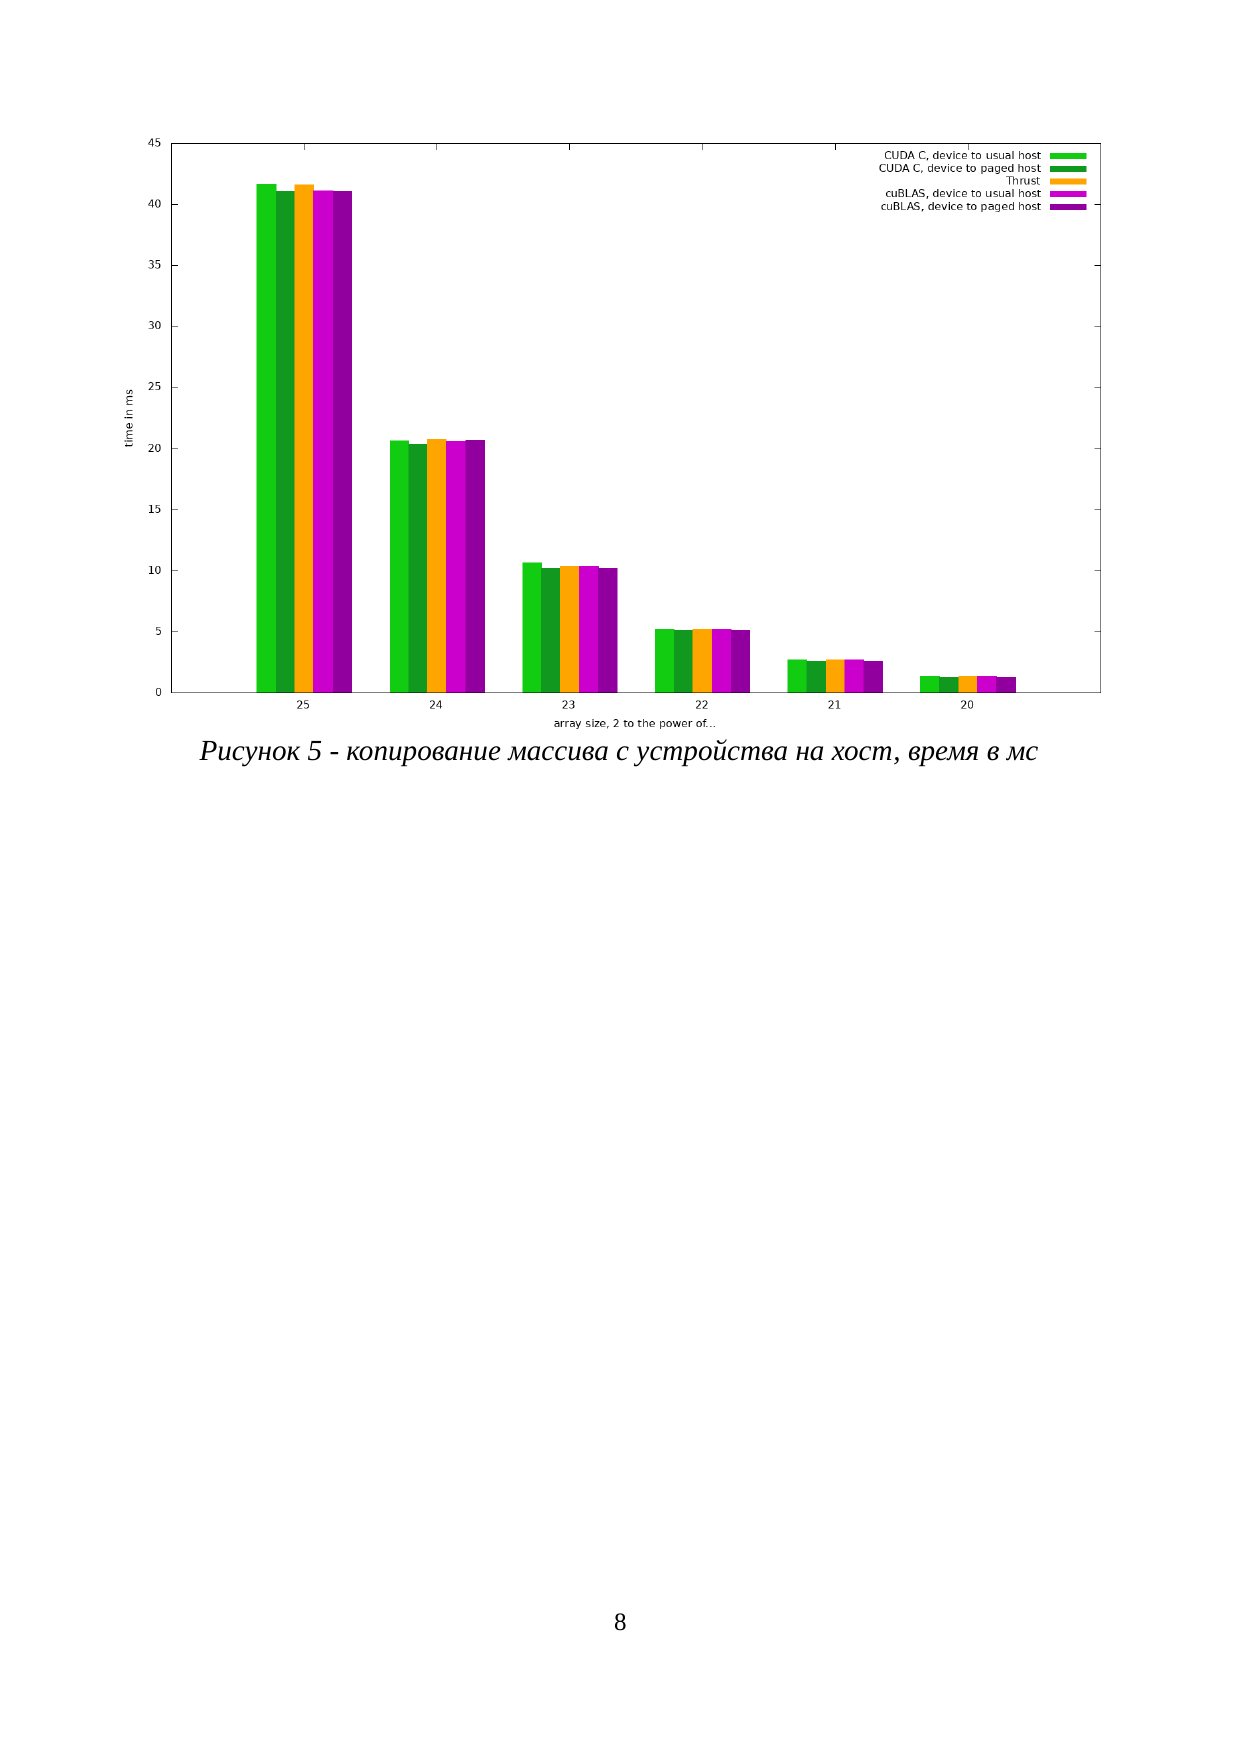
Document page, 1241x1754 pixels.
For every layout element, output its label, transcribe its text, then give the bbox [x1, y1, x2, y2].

text Рисунок 5 - копирование массива с устройства на хост, время в мс [118, 733, 1122, 766]
picture [118, 130, 1123, 733]
